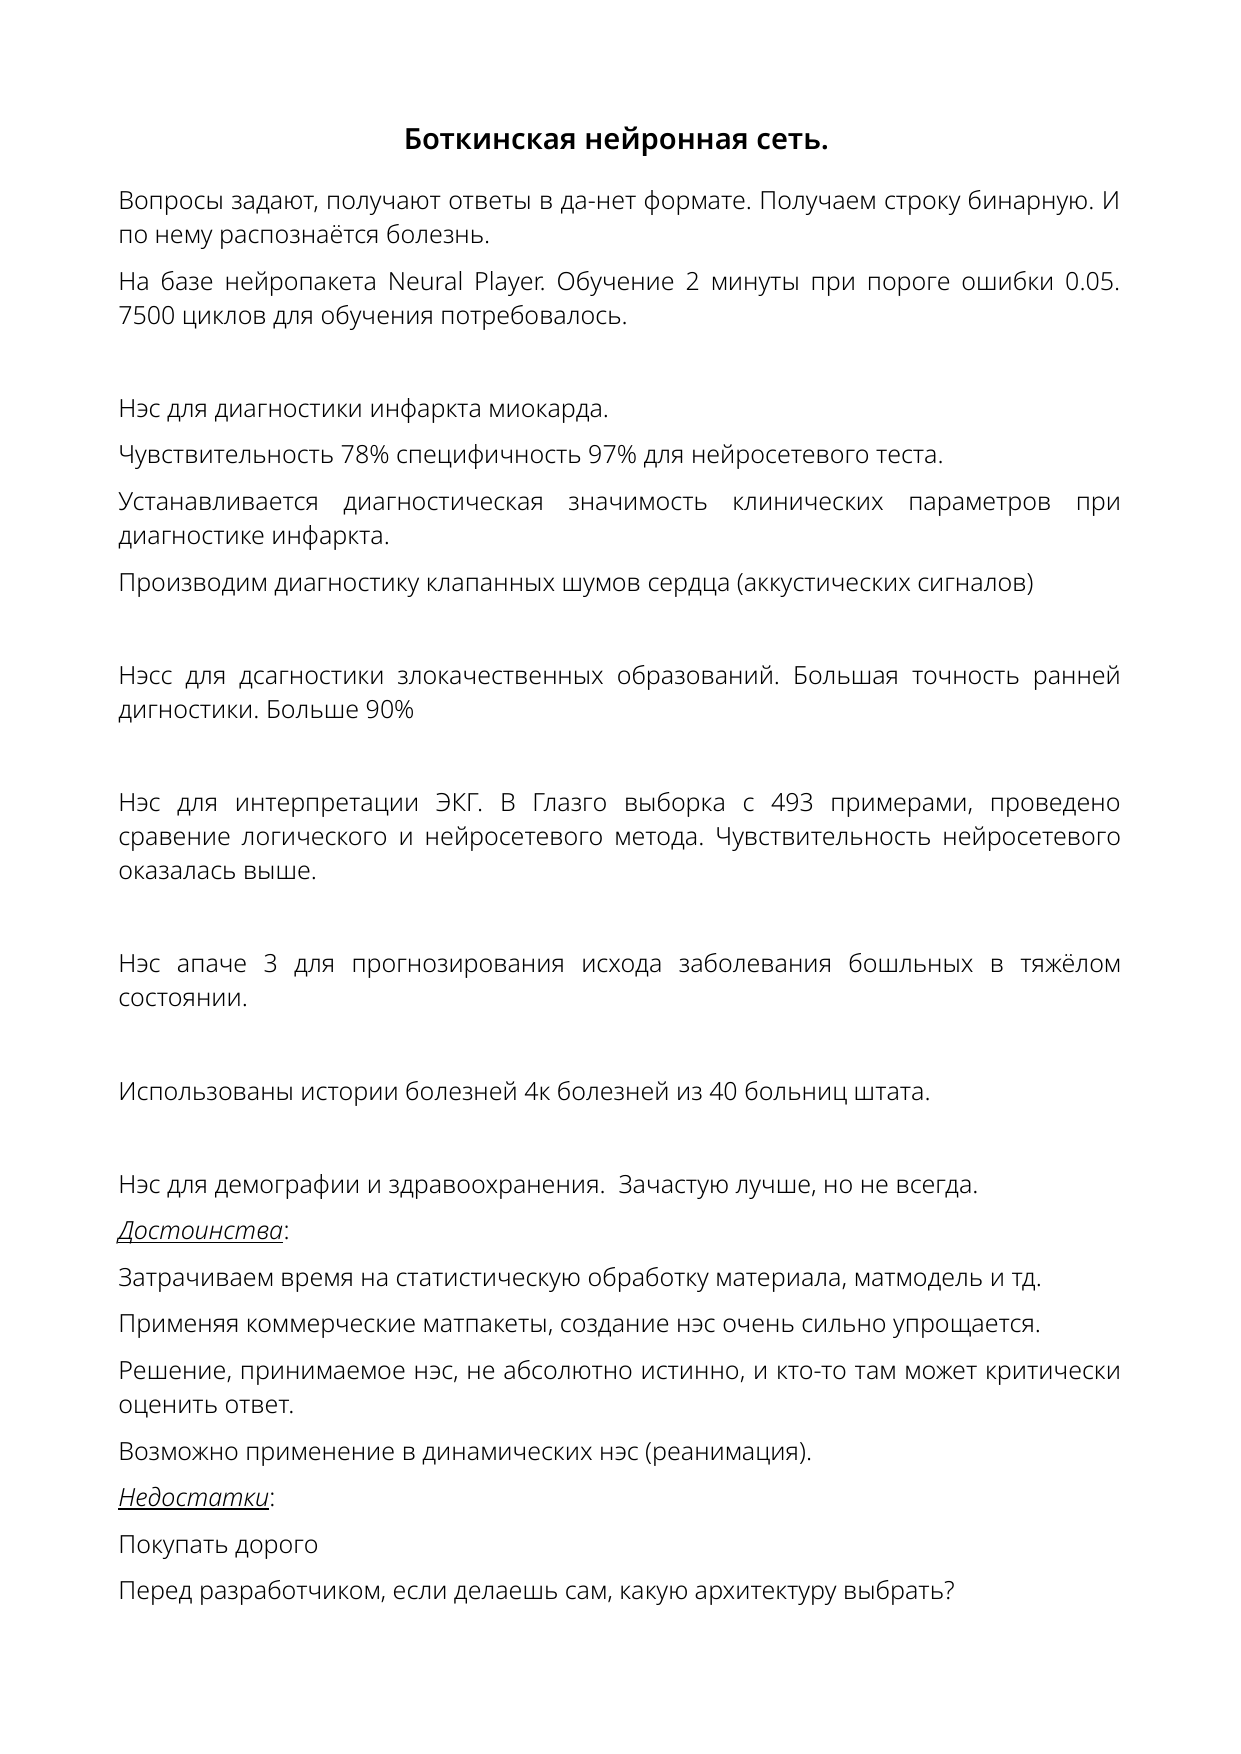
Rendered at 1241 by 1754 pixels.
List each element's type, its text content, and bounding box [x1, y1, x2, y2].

text Недостатки: [118, 1480, 1122, 1514]
text Нэс для демографии и здравоохранения. Зачастую лучше, но не всегда. [118, 1166, 1122, 1200]
subtitle Боткинская нейронная сеть. [118, 118, 1122, 158]
text Нэсс для дсагностики злокачественных образований. Большая точность ранней дигностики. Больше 90% [118, 657, 1122, 726]
text Устанавливается диагностическая значимость клинических параметров при диагностике инфаркта. [118, 484, 1122, 552]
text Покупать дорого [118, 1526, 1122, 1560]
text Нэс для интерпретации ЭКГ. В Глазго выборка с 493 примерами, проведено сравение логического и нейросетевого метода. Чувствительность нейросетевого оказалась выше. [118, 785, 1122, 887]
text Решение, принимаемое нэс, не абсолютно истинно, и кто-то там может критически оценить ответ. [118, 1352, 1122, 1421]
text Нэс для диагностики инфаркта миокарда. [118, 391, 1122, 425]
text На базе нейропакета Neural Player. Обучение 2 минуты при пороге ошибки 0.05. 7500 циклов для обучения потребовалось. [118, 263, 1122, 332]
text Возможно применение в динамических нэс (реанимация). [118, 1433, 1122, 1467]
text Чувствительность 78% специфичность 97% для нейросетевого теста. [118, 437, 1122, 471]
text Достоинства: [118, 1213, 1122, 1247]
text Вопросы задают, получают ответы в да-нет формате. Получаем строку бинарную. И по нему распознаётся болезнь. [118, 183, 1122, 251]
text Затрачиваем время на статистическую обработку материала, матмодель и тд. [118, 1259, 1122, 1293]
text Перед разработчиком, если делаешь сам, какую архитектуру выбрать? [118, 1573, 1122, 1607]
text Применяя коммерческие матпакеты, создание нэс очень сильно упрощается. [118, 1306, 1122, 1340]
text Нэс апаче 3 для прогнозирования исхода заболевания бошльных в тяжёлом состоянии. [118, 946, 1122, 1014]
text Использованы истории болезней 4к болезней из 40 больниц штата. [118, 1073, 1122, 1107]
text Производим диагностику клапанных шумов сердца (аккустических сигналов) [118, 564, 1122, 598]
